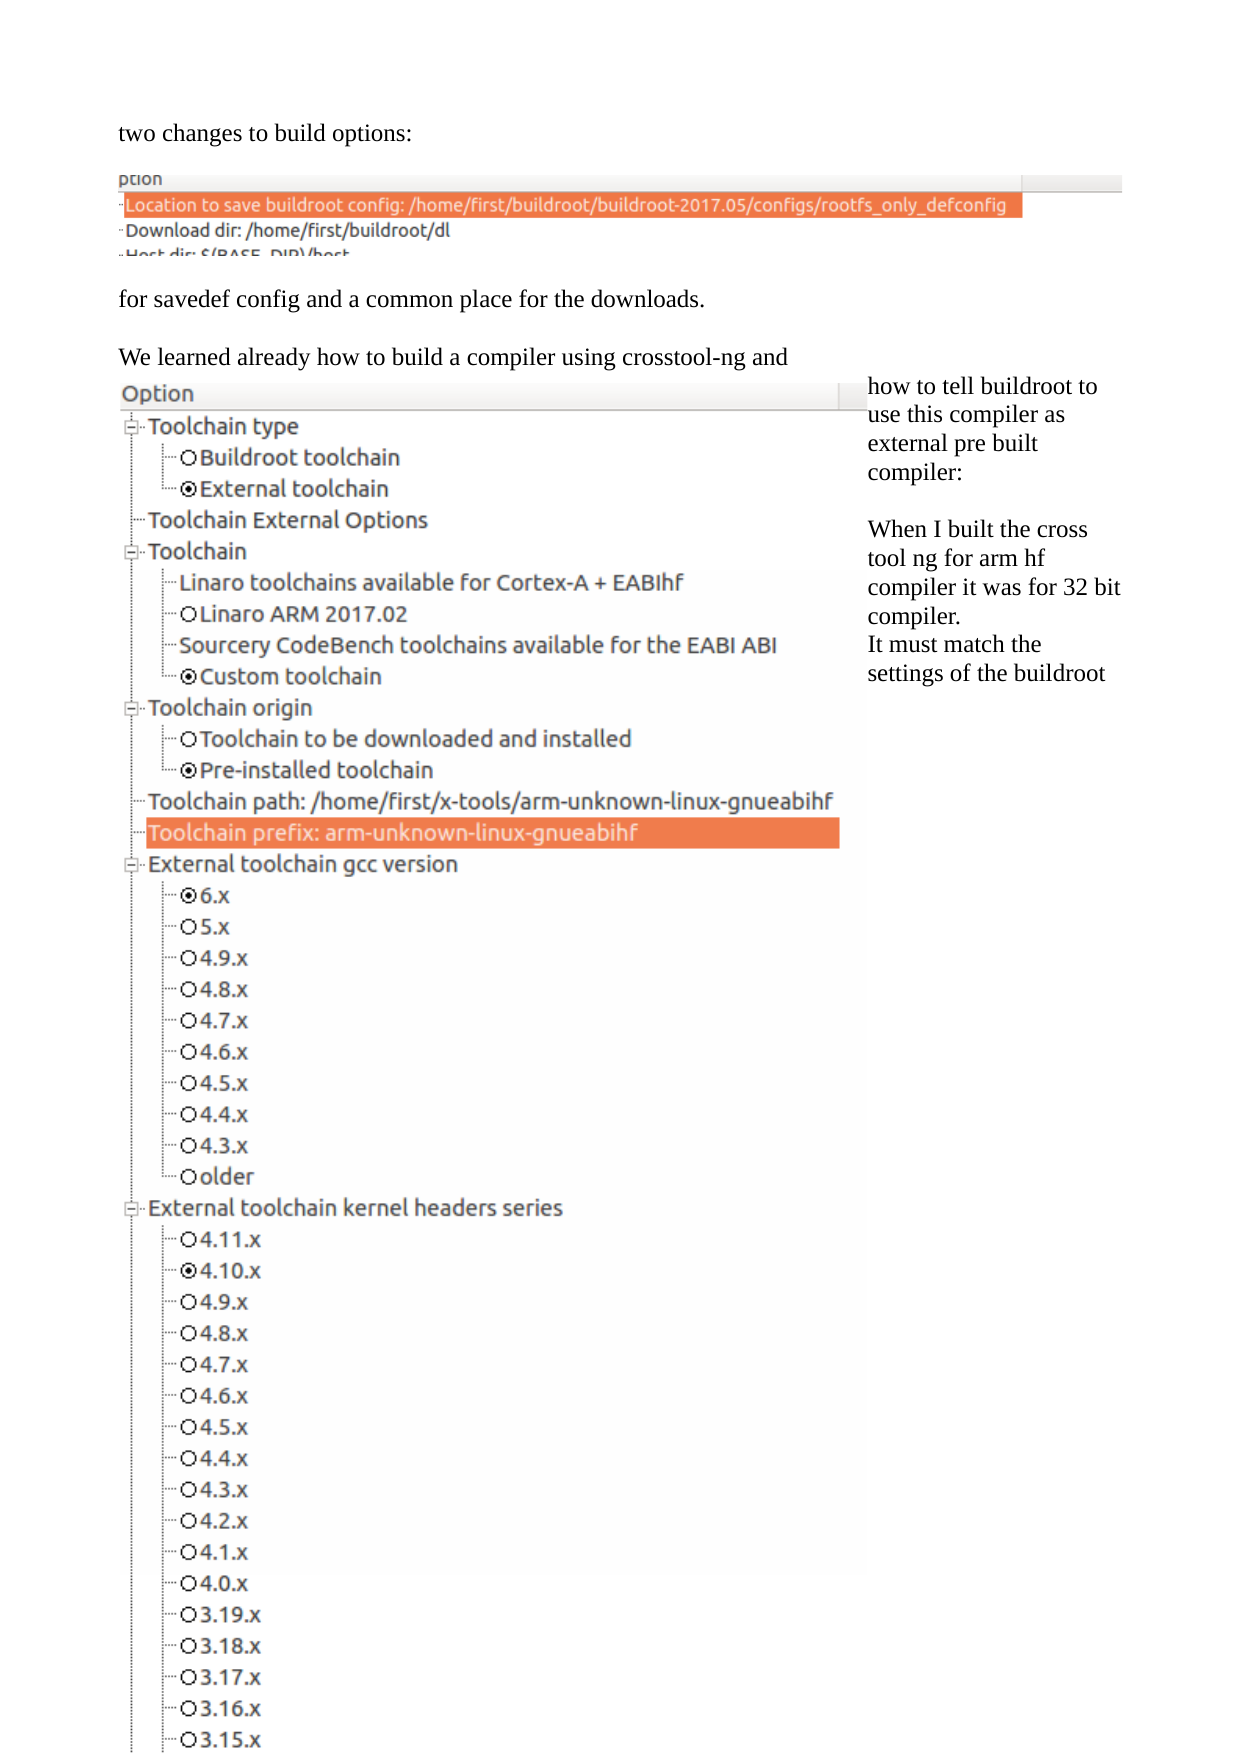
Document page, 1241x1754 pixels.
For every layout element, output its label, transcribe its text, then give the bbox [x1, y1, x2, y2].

text When I built the cross tool ng for arm hf compiler it was for 32 bit compiler. [868, 514, 1122, 629]
text for savedef config and a common place for the downloads. [118, 284, 1122, 313]
picture [118, 175, 1123, 256]
text how to tell buildroot to use this compiler as external pre built compiler: [118, 371, 1122, 486]
picture [120, 383, 868, 1754]
text It must match the settings of the buildroot [868, 629, 1122, 687]
text We learned already how to build a compiler using crosstool-ng and [118, 342, 1122, 371]
text two changes to build options: [118, 118, 1122, 147]
